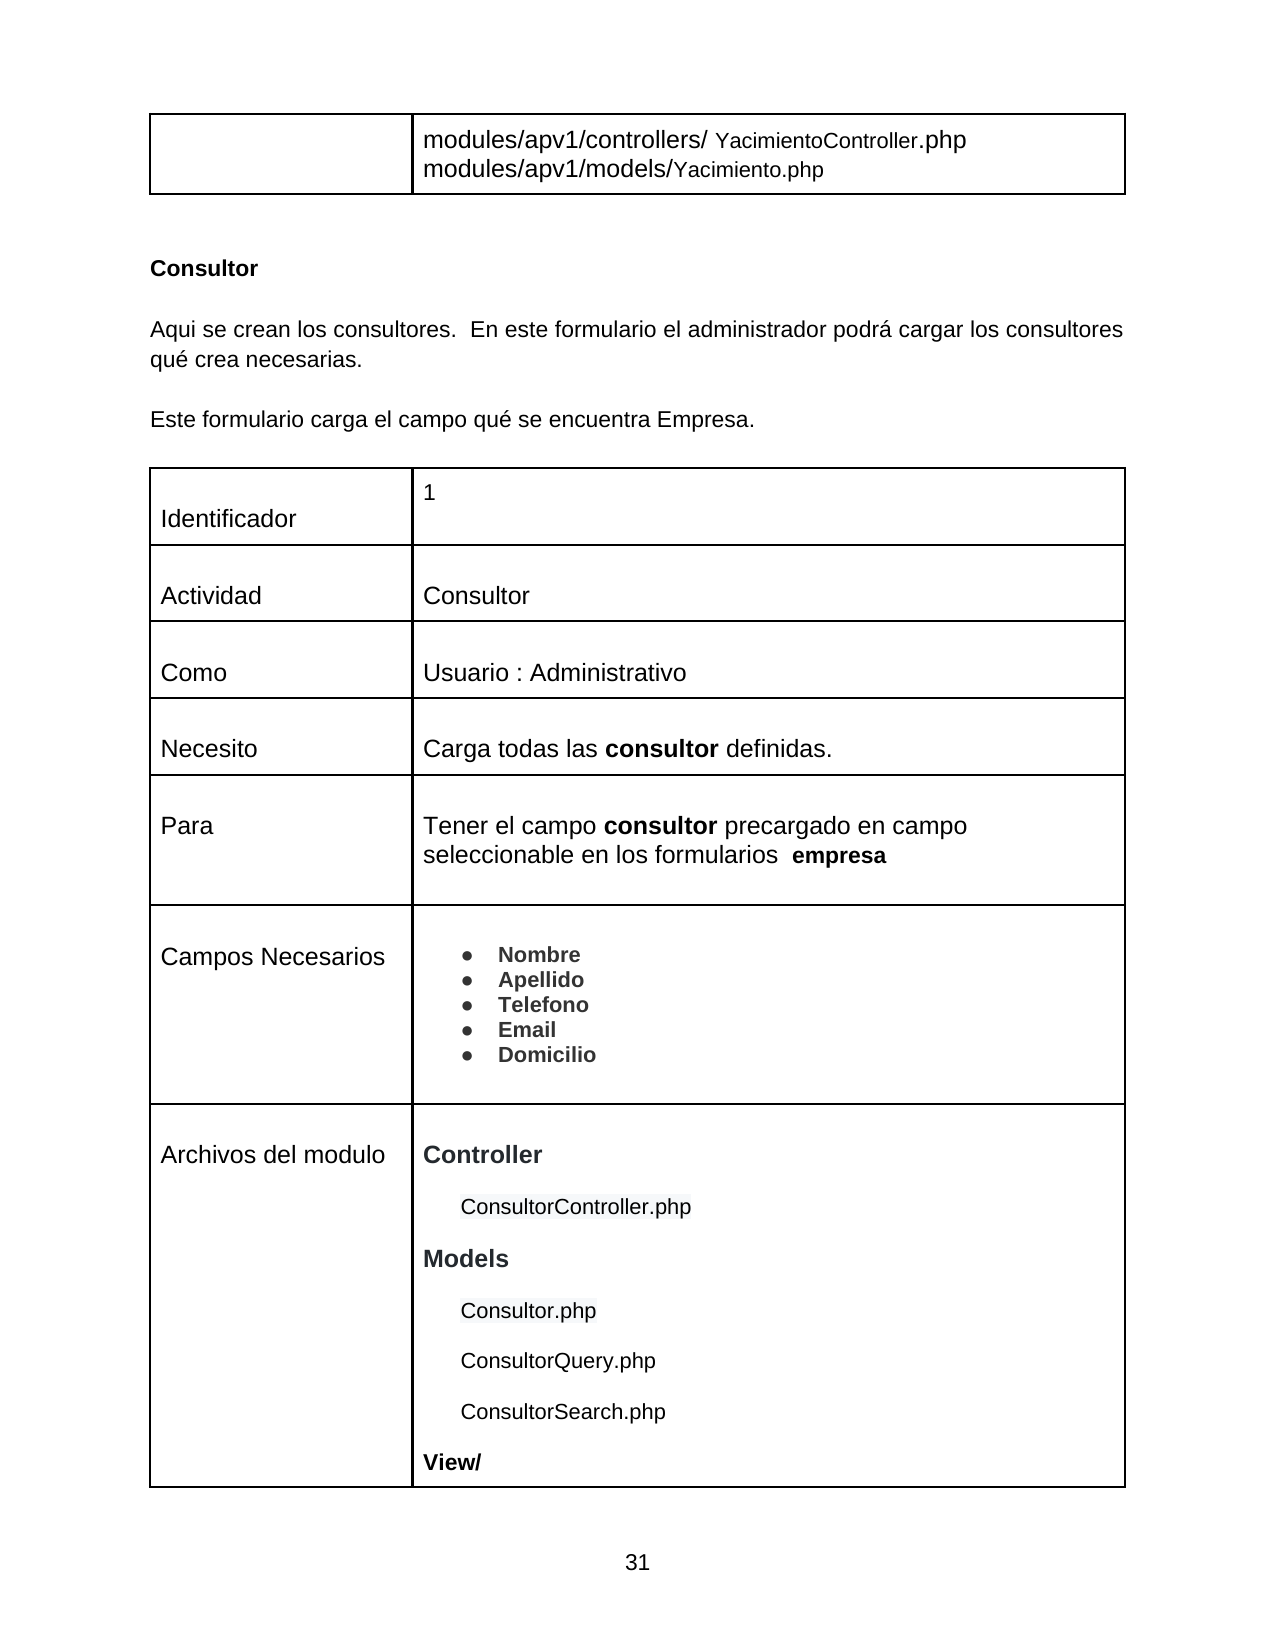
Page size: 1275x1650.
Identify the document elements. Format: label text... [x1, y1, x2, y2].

table_cell Nombre Apellido Telefono Email Domicilio [414, 906, 1124, 1103]
table_cell Usuario : Administrativo [414, 622, 1124, 697]
table_cell Para [151, 776, 411, 904]
table_cell modules/apv1/controllers/ YacimientoController.php modules/apv1/models/Yacimiento.php [414, 115, 1124, 193]
table_cell Necesito [151, 699, 411, 773]
table_cell Controller ConsultorController.php Models Consultor.php ConsultorQuery.php ConsultorSearch.php View/ [414, 1105, 1124, 1486]
table_cell [151, 115, 411, 193]
table_cell Actividad [151, 546, 411, 620]
table_cell Tener el campo consultor precargado en campo seleccionable en los formularios empresa [414, 776, 1124, 904]
text Aqui se crean los consultores. En este formulario el administrador podrá cargar los consultores qué crea necesarias. [150, 316, 1125, 372]
table_header Identificador [151, 469, 411, 543]
text Consultor [150, 255, 1125, 282]
text Este formulario carga el campo qué se encuentra Empresa. [150, 406, 1125, 433]
table_header 1 [414, 469, 1124, 543]
table_cell Consultor [414, 546, 1124, 620]
table_cell Campos Necesarios [151, 906, 411, 1103]
table_cell Carga todas las consultor definidas. [414, 699, 1124, 773]
table_cell Como [151, 622, 411, 697]
table_cell Archivos del modulo [151, 1105, 411, 1486]
